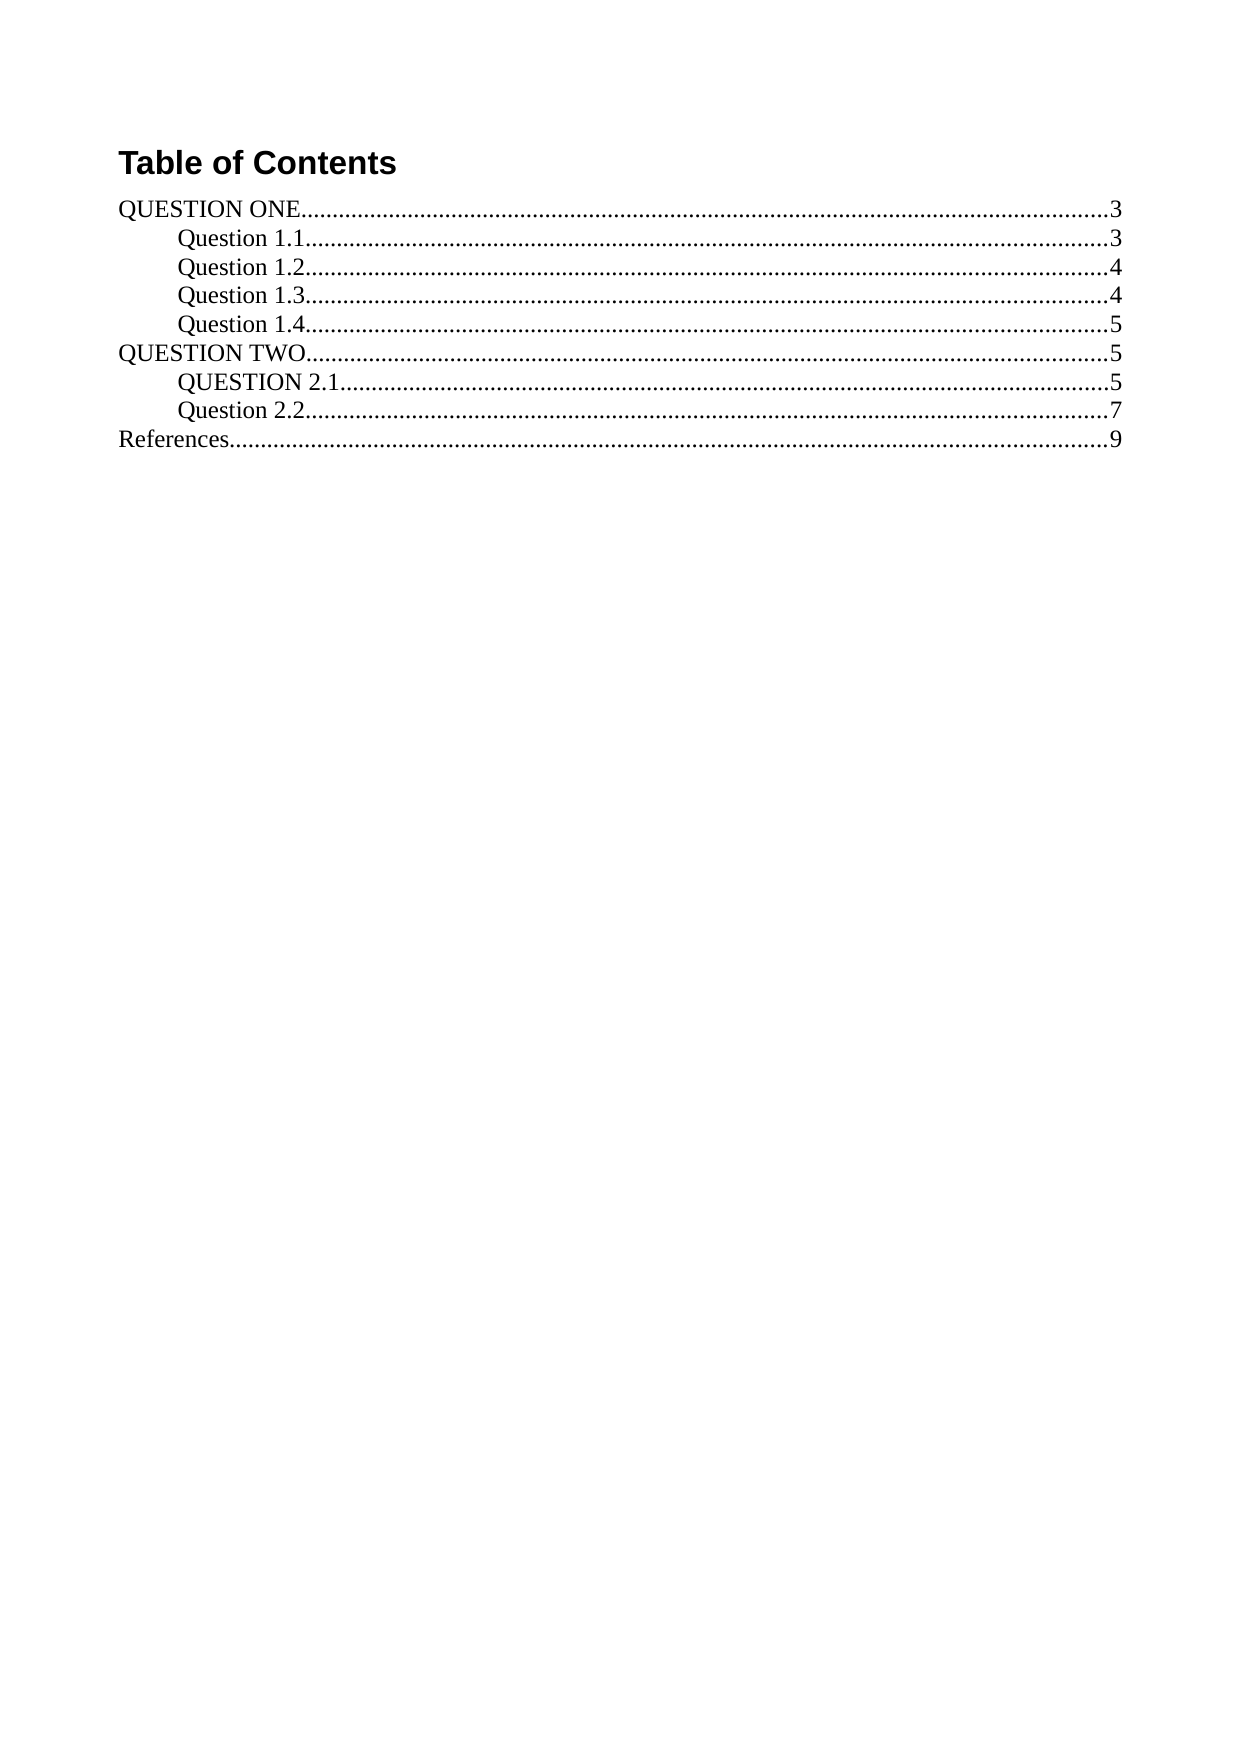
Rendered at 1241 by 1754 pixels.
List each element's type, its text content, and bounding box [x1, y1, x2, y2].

text Question 1.4 5 [177, 309, 1122, 338]
text Question 1.3 4 [177, 280, 1122, 309]
subtitle Table of Contents [118, 143, 1122, 182]
text QUESTION ONE 3 [118, 194, 1122, 223]
text QUESTION TWO 5 [118, 338, 1122, 367]
text Question 2.2 7 [177, 395, 1122, 424]
text QUESTION 2.1 5 [177, 367, 1122, 395]
text Question 1.1 3 [177, 223, 1122, 252]
text Question 1.2 4 [177, 252, 1122, 280]
text References 9 [118, 424, 1122, 453]
